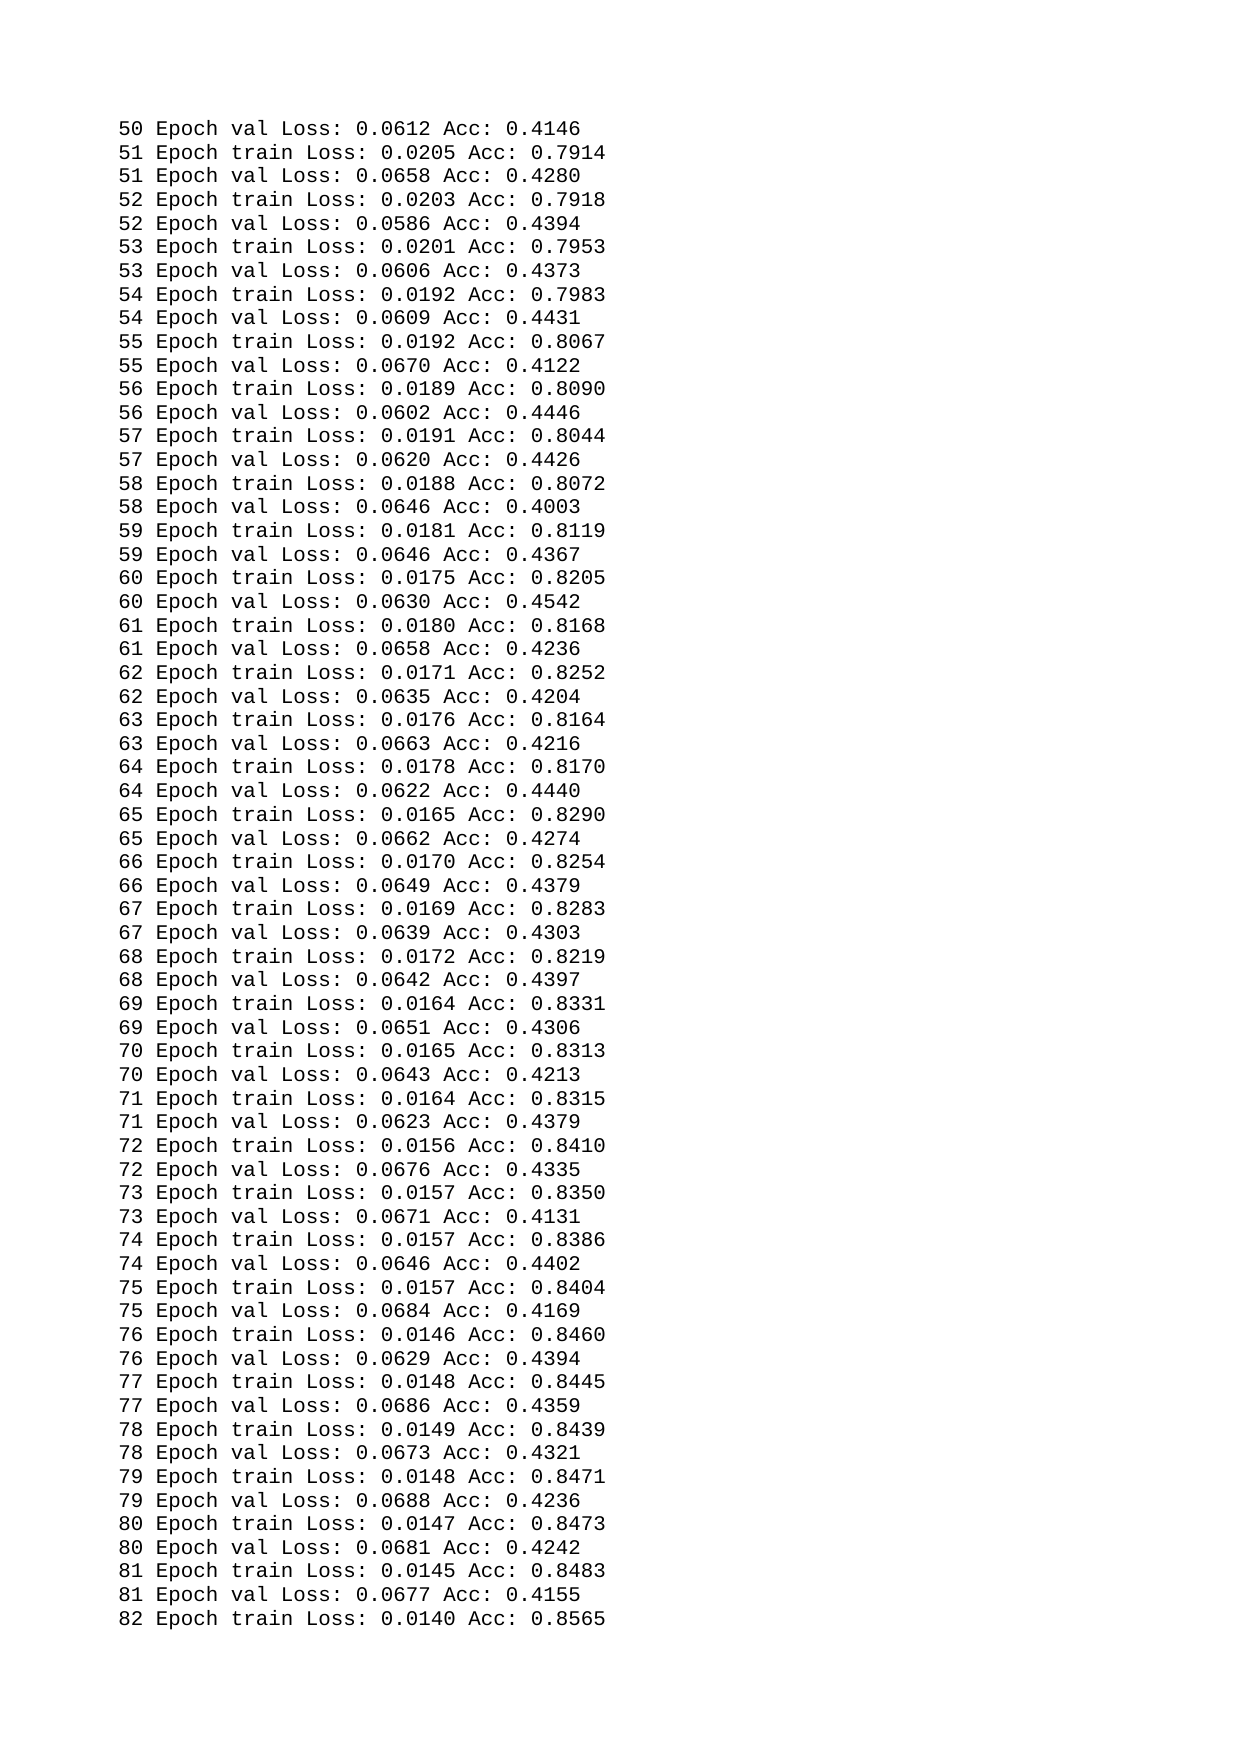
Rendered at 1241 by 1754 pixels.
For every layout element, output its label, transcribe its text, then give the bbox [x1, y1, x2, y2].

text 68 Epoch train Loss: 0.0172 Acc: 0.8219 [118, 946, 1122, 969]
text 59 Epoch train Loss: 0.0181 Acc: 0.8119 [118, 520, 1122, 544]
text 67 Epoch val Loss: 0.0639 Acc: 0.4303 [118, 922, 1122, 946]
text 66 Epoch val Loss: 0.0649 Acc: 0.4379 [118, 875, 1122, 898]
text 58 Epoch train Loss: 0.0188 Acc: 0.8072 [118, 473, 1122, 496]
text 53 Epoch val Loss: 0.0606 Acc: 0.4373 [118, 260, 1122, 284]
text 57 Epoch train Loss: 0.0191 Acc: 0.8044 [118, 426, 1122, 449]
text 62 Epoch train Loss: 0.0171 Acc: 0.8252 [118, 662, 1122, 686]
text 57 Epoch val Loss: 0.0620 Acc: 0.4426 [118, 449, 1122, 473]
text 61 Epoch train Loss: 0.0180 Acc: 0.8168 [118, 615, 1122, 638]
text 74 Epoch train Loss: 0.0157 Acc: 0.8386 [118, 1229, 1122, 1253]
text 62 Epoch val Loss: 0.0635 Acc: 0.4204 [118, 686, 1122, 709]
text 64 Epoch train Loss: 0.0178 Acc: 0.8170 [118, 757, 1122, 780]
text 60 Epoch train Loss: 0.0175 Acc: 0.8205 [118, 567, 1122, 591]
text 66 Epoch train Loss: 0.0170 Acc: 0.8254 [118, 851, 1122, 875]
text 70 Epoch train Loss: 0.0165 Acc: 0.8313 [118, 1040, 1122, 1064]
text 56 Epoch val Loss: 0.0602 Acc: 0.4446 [118, 402, 1122, 426]
text 53 Epoch train Loss: 0.0201 Acc: 0.7953 [118, 236, 1122, 260]
text 52 Epoch train Loss: 0.0203 Acc: 0.7918 [118, 189, 1122, 213]
text 75 Epoch val Loss: 0.0684 Acc: 0.4169 [118, 1300, 1122, 1324]
text 58 Epoch val Loss: 0.0646 Acc: 0.4003 [118, 496, 1122, 520]
text 52 Epoch val Loss: 0.0586 Acc: 0.4394 [118, 213, 1122, 236]
text 79 Epoch train Loss: 0.0148 Acc: 0.8471 [118, 1466, 1122, 1489]
text 72 Epoch train Loss: 0.0156 Acc: 0.8410 [118, 1135, 1122, 1158]
text 55 Epoch val Loss: 0.0670 Acc: 0.4122 [118, 354, 1122, 378]
text 65 Epoch val Loss: 0.0662 Acc: 0.4274 [118, 827, 1122, 851]
text 80 Epoch train Loss: 0.0147 Acc: 0.8473 [118, 1513, 1122, 1537]
text 64 Epoch val Loss: 0.0622 Acc: 0.4440 [118, 780, 1122, 804]
text 73 Epoch val Loss: 0.0671 Acc: 0.4131 [118, 1206, 1122, 1229]
text 65 Epoch train Loss: 0.0165 Acc: 0.8290 [118, 804, 1122, 827]
text 76 Epoch train Loss: 0.0146 Acc: 0.8460 [118, 1324, 1122, 1348]
text 51 Epoch val Loss: 0.0658 Acc: 0.4280 [118, 165, 1122, 189]
text 55 Epoch train Loss: 0.0192 Acc: 0.8067 [118, 331, 1122, 354]
text 77 Epoch val Loss: 0.0686 Acc: 0.4359 [118, 1395, 1122, 1419]
text 50 Epoch val Loss: 0.0612 Acc: 0.4146 [118, 118, 1122, 142]
text 67 Epoch train Loss: 0.0169 Acc: 0.8283 [118, 898, 1122, 922]
text 59 Epoch val Loss: 0.0646 Acc: 0.4367 [118, 544, 1122, 567]
text 79 Epoch val Loss: 0.0688 Acc: 0.4236 [118, 1489, 1122, 1513]
text 71 Epoch train Loss: 0.0164 Acc: 0.8315 [118, 1088, 1122, 1111]
text 73 Epoch train Loss: 0.0157 Acc: 0.8350 [118, 1182, 1122, 1206]
text 51 Epoch train Loss: 0.0205 Acc: 0.7914 [118, 142, 1122, 165]
text 72 Epoch val Loss: 0.0676 Acc: 0.4335 [118, 1158, 1122, 1182]
text 56 Epoch train Loss: 0.0189 Acc: 0.8090 [118, 378, 1122, 402]
text 74 Epoch val Loss: 0.0646 Acc: 0.4402 [118, 1253, 1122, 1277]
text 60 Epoch val Loss: 0.0630 Acc: 0.4542 [118, 591, 1122, 615]
text 78 Epoch train Loss: 0.0149 Acc: 0.8439 [118, 1419, 1122, 1442]
text 77 Epoch train Loss: 0.0148 Acc: 0.8445 [118, 1371, 1122, 1395]
text 54 Epoch train Loss: 0.0192 Acc: 0.7983 [118, 284, 1122, 307]
text 69 Epoch val Loss: 0.0651 Acc: 0.4306 [118, 1017, 1122, 1040]
text 63 Epoch val Loss: 0.0663 Acc: 0.4216 [118, 733, 1122, 757]
text 69 Epoch train Loss: 0.0164 Acc: 0.8331 [118, 993, 1122, 1017]
text 61 Epoch val Loss: 0.0658 Acc: 0.4236 [118, 638, 1122, 662]
text 80 Epoch val Loss: 0.0681 Acc: 0.4242 [118, 1537, 1122, 1561]
text 68 Epoch val Loss: 0.0642 Acc: 0.4397 [118, 969, 1122, 993]
text 70 Epoch val Loss: 0.0643 Acc: 0.4213 [118, 1064, 1122, 1088]
text 81 Epoch train Loss: 0.0145 Acc: 0.8483 [118, 1561, 1122, 1584]
text 54 Epoch val Loss: 0.0609 Acc: 0.4431 [118, 307, 1122, 331]
text 71 Epoch val Loss: 0.0623 Acc: 0.4379 [118, 1111, 1122, 1135]
text 78 Epoch val Loss: 0.0673 Acc: 0.4321 [118, 1442, 1122, 1466]
text 63 Epoch train Loss: 0.0176 Acc: 0.8164 [118, 709, 1122, 733]
text 81 Epoch val Loss: 0.0677 Acc: 0.4155 [118, 1584, 1122, 1608]
text 75 Epoch train Loss: 0.0157 Acc: 0.8404 [118, 1277, 1122, 1300]
text 82 Epoch train Loss: 0.0140 Acc: 0.8565 [118, 1608, 1122, 1631]
text 76 Epoch val Loss: 0.0629 Acc: 0.4394 [118, 1348, 1122, 1371]
